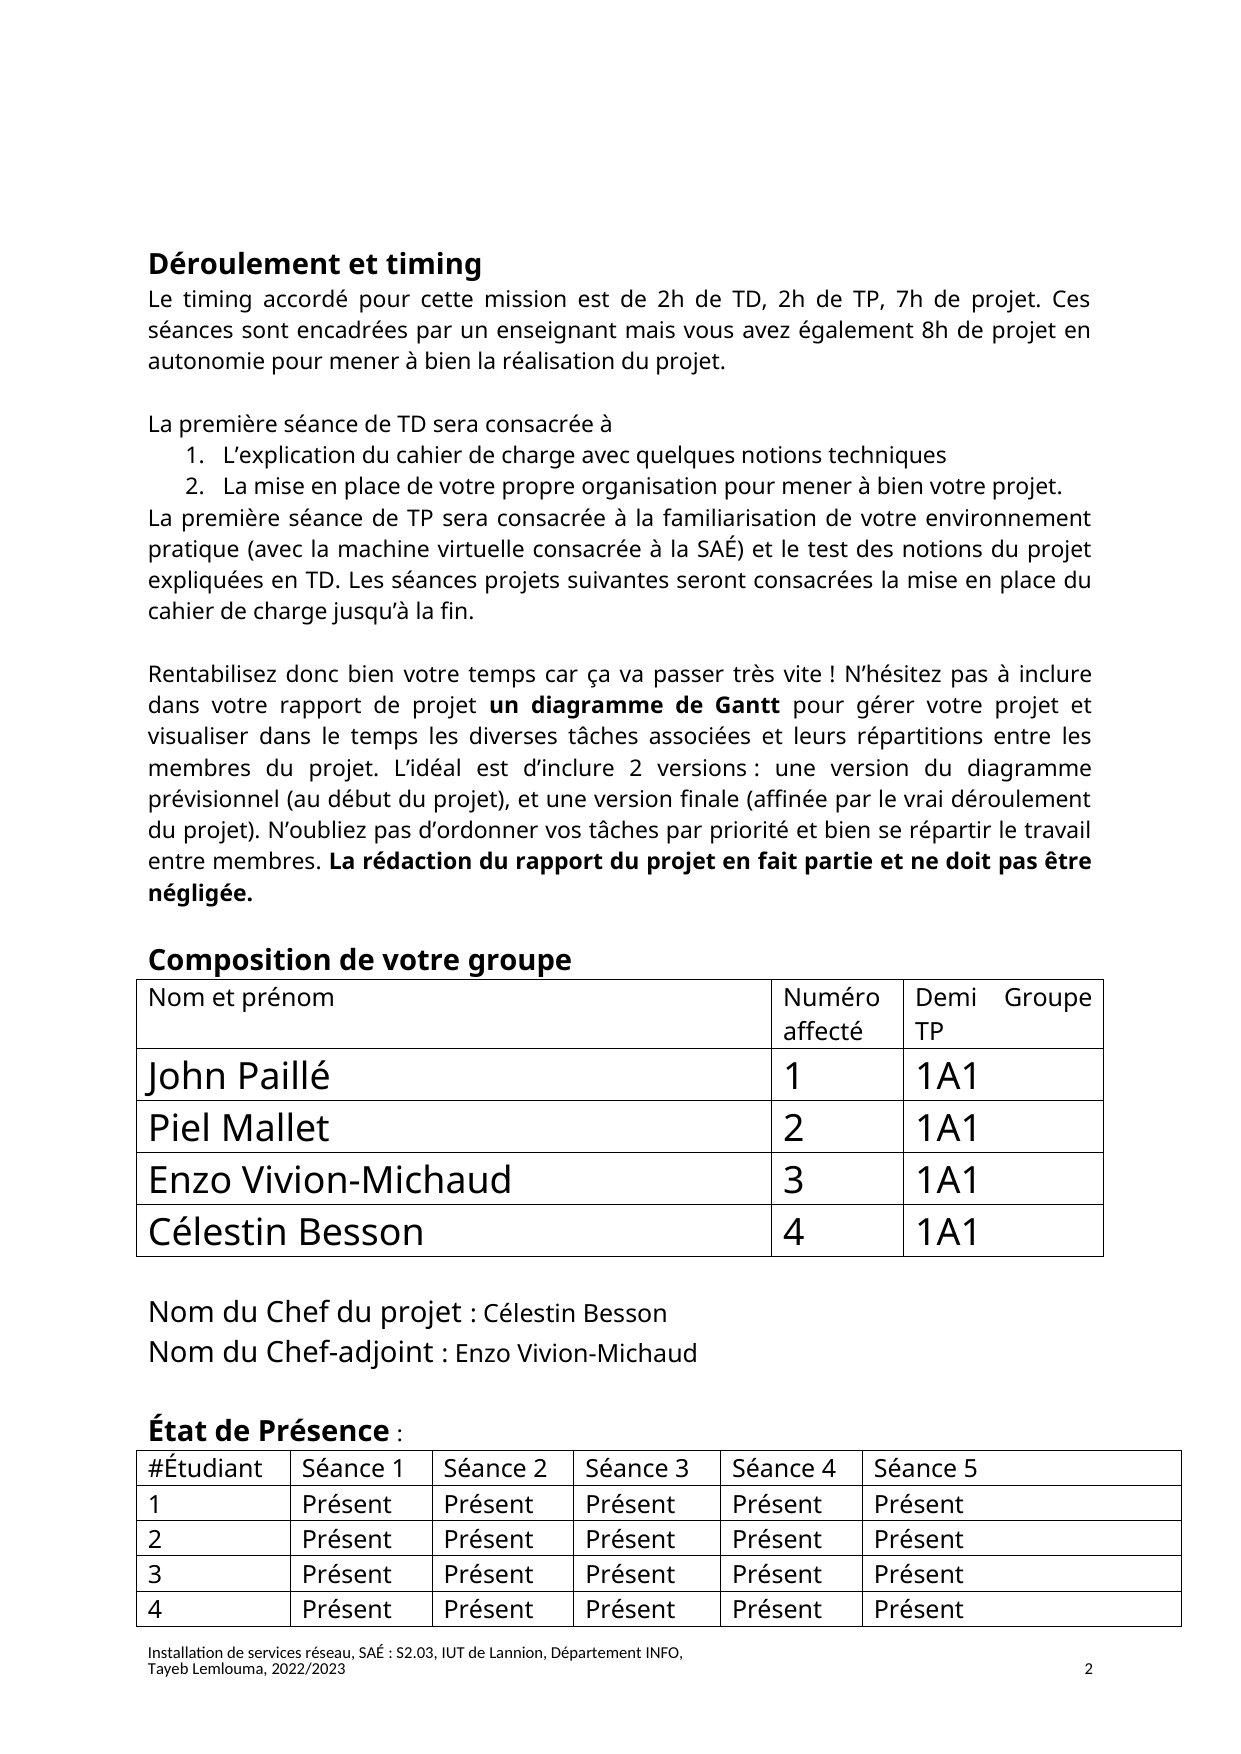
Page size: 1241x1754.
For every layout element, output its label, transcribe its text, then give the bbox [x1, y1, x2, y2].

table_cell Piel Mallet [137, 1101, 771, 1152]
table_cell Présent [291, 1592, 432, 1626]
table_header Séance 5 [863, 1451, 1181, 1485]
table_header Demi Groupe TP [904, 980, 1103, 1048]
table_header #Étudiant [137, 1451, 290, 1485]
table_cell 2 [772, 1101, 903, 1152]
text Nom du Chef du projet : Célestin Besson [148, 1291, 1092, 1331]
table_header Séance 2 [433, 1451, 573, 1485]
table_cell 1A1 [904, 1153, 1103, 1204]
table_cell Présent [433, 1592, 573, 1626]
table_header Séance 4 [721, 1451, 862, 1485]
text Composition de votre groupe [148, 939, 1092, 979]
table_cell Enzo Vivion-Michaud [137, 1153, 771, 1204]
text La première séance de TD sera consacrée à [148, 408, 1092, 439]
table_cell 1 [772, 1049, 903, 1100]
table_cell Présent [574, 1486, 720, 1520]
table_cell Présent [574, 1521, 720, 1555]
table_cell 3 [772, 1153, 903, 1204]
table_cell 4 [772, 1205, 903, 1256]
text Nom du Chef-adjoint : Enzo Vivion-Michaud [148, 1331, 1092, 1371]
table_header Séance 3 [574, 1451, 720, 1485]
table_cell Célestin Besson [137, 1205, 771, 1256]
table_cell Présent [863, 1592, 1181, 1626]
table_cell Présent [721, 1486, 862, 1520]
table_cell Présent [291, 1521, 432, 1555]
text Le timing accordé pour cette mission est de 2h de TD, 2h de TP, 7h de projet. Ces séances sont encadrées par un enseignant mais vous avez également 8h de projet en autonomie pour mener à bien la réalisation du projet. [148, 283, 1092, 377]
text État de Présence : [148, 1410, 1092, 1450]
table_cell Présent [433, 1486, 573, 1520]
list La mise en place de votre propre organisation pour mener à bien votre projet. [185, 470, 1092, 502]
table_cell Présent [574, 1556, 720, 1591]
table_header Séance 1 [291, 1451, 432, 1485]
table_cell Présent [291, 1486, 432, 1520]
table_cell Présent [863, 1521, 1181, 1555]
table_cell Présent [721, 1521, 862, 1555]
table_cell 1A1 [904, 1101, 1103, 1152]
table_cell 2 [137, 1521, 290, 1555]
table_cell Présent [433, 1521, 573, 1555]
list L’explication du cahier de charge avec quelques notions techniques [185, 439, 1092, 470]
table_cell Présent [574, 1592, 720, 1626]
text Rentabilisez donc bien votre temps car ça va passer très vite ! N’hésitez pas à inclure dans votre rapport de projet un diagramme de Gantt pour gérer votre projet et visualiser dans le temps les diverses tâches associées et leurs répartitions entre les membres du projet. L’idéal est d’inclure 2 versions : une version du diagramme prévisionnel (au début du projet), et une version finale (affinée par le vrai déroulement du projet). N’oubliez pas d’ordonner vos tâches par priorité et bien se répartir le travail entre membres. La rédaction du rapport du projet en fait partie et ne doit pas être négligée. [148, 658, 1092, 908]
text Déroulement et timing [148, 243, 1092, 283]
table_cell 1 [137, 1486, 290, 1520]
table_cell Présent [863, 1486, 1181, 1520]
table_cell 4 [137, 1592, 290, 1626]
table_cell Présent [721, 1592, 862, 1626]
table_header Numéro affecté [772, 980, 903, 1048]
table_header Nom et prénom [137, 980, 771, 1048]
table_cell Présent [291, 1556, 432, 1591]
table_cell 1A1 [904, 1049, 1103, 1100]
table_cell John Paillé [137, 1049, 771, 1100]
table_cell Présent [863, 1556, 1181, 1591]
table_cell 3 [137, 1556, 290, 1591]
table_cell 1A1 [904, 1205, 1103, 1256]
text La première séance de TP sera consacrée à la familiarisation de votre environnement pratique (avec la machine virtuelle consacrée à la SAÉ) et le test des notions du projet expliquées en TD. Les séances projets suivantes seront consacrées la mise en place du cahier de charge jusqu’à la fin. [148, 502, 1092, 627]
table_cell Présent [433, 1556, 573, 1591]
table_cell Présent [721, 1556, 862, 1591]
